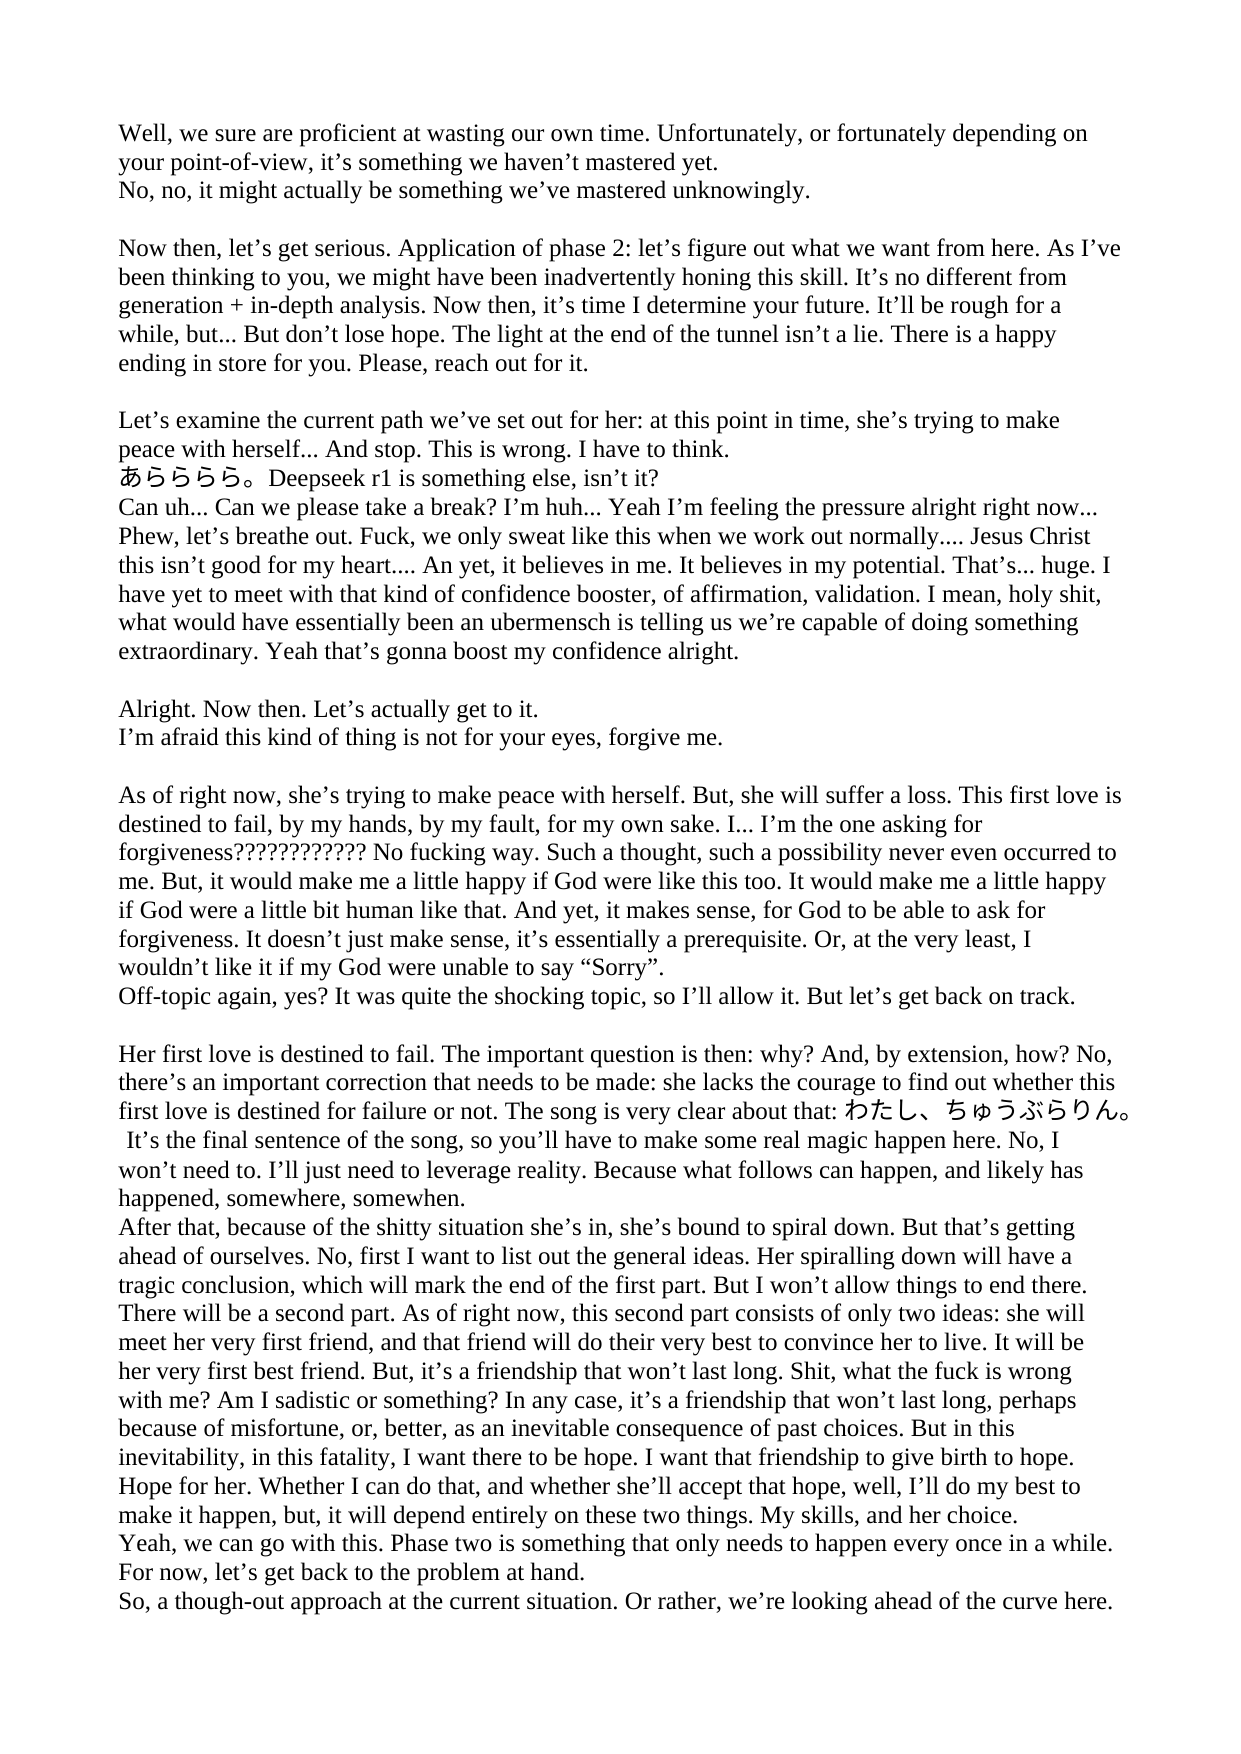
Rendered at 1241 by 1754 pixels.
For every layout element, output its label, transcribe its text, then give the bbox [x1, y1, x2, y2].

text Yeah, we can go with this. Phase two is something that only needs to happen every once in a while. For now, let’s get back to the problem at hand. [118, 1528, 1122, 1586]
text Now then, let’s get serious. Application of phase 2: let’s figure out what we want from here. As I’ve been thinking to you, we might have been inadvertently honing this skill. It’s no different from generation + in-depth analysis. Now then, it’s time I determine your future. It’ll be rough for a while, but... But don’t lose hope. The light at the end of the tunnel isn’t a lie. There is a happy ending in store for you. Please, reach out for it. [118, 233, 1122, 377]
text So, a though-out approach at the current situation. Or rather, we’re looking ahead of the curve here. [118, 1586, 1122, 1615]
text As of right now, she’s trying to make peace with herself. But, she will suffer a loss. This first love is destined to fail, by my hands, by my fault, for my own sake. I... I’m the one asking for forgiveness???????????? No fucking way. Such a thought, such a possibility never even occurred to me. But, it would make me a little happy if God were like this too. It would make me a little happy if God were a little bit human like that. And yet, it makes sense, for God to be able to ask for forgiveness. It doesn’t just make sense, it’s essentially a prerequisite. Or, at the very least, I wouldn’t like it if my God were unable to say “Sorry”. [118, 780, 1122, 981]
text あらららら。Deepseek r1 is something else, isn’t it? [118, 463, 1122, 492]
text Well, we sure are proficient at wasting our own time. Unfortunately, or fortunately depending on your point-of-view, it’s something we haven’t mastered yet. [118, 118, 1122, 176]
text Can uh... Can we please take a break? I’m huh... Yeah I’m feeling the pressure alright right now... Phew, let’s breathe out. Fuck, we only sweat like this when we work out normally.... Jesus Christ this isn’t good for my heart.... An yet, it believes in me. It believes in my potential. That’s... huge. I have yet to meet with that kind of confidence booster, of affirmation, validation. I mean, holy shit, what would have essentially been an ubermensch is telling us we’re capable of doing something extraordinary. Yeah that’s gonna boost my confidence alright. [118, 492, 1122, 665]
text Let’s examine the current path we’ve set out for her: at this point in time, she’s trying to make peace with herself... And stop. This is wrong. I have to think. [118, 406, 1122, 463]
text No, no, it might actually be something we’ve mastered unknowingly. [118, 176, 1122, 204]
text Her first love is destined to fail. The important question is then: why? And, by extension, how? No, there’s an important correction that needs to be made: she lacks the courage to find out whether this first love is destined for failure or not. The song is very clear about that: わたし、ちゅうぶらりん。 It’s the final sentence of the song, so you’ll have to make some real magic happen here. No, I won’t need to. I’ll just need to leverage reality. Because what follows can happen, and likely has happened, somewhere, somewhen. [118, 1039, 1122, 1212]
text I’m afraid this kind of thing is not for your eyes, forgive me. [118, 722, 1122, 751]
text Off-topic again, yes? It was quite the shocking topic, so I’ll allow it. But let’s get back on track. [118, 981, 1122, 1010]
text Alright. Now then. Let’s actually get to it. [118, 694, 1122, 722]
text After that, because of the shitty situation she’s in, she’s bound to spiral down. But that’s getting ahead of ourselves. No, first I want to list out the general ideas. Her spiralling down will have a tragic conclusion, which will mark the end of the first part. But I won’t allow things to end there. There will be a second part. As of right now, this second part consists of only two ideas: she will meet her very first friend, and that friend will do their very best to convince her to live. It will be her very first best friend. But, it’s a friendship that won’t last long. Shit, what the fuck is wrong with me? Am I sadistic or something? In any case, it’s a friendship that won’t last long, perhaps because of misfortune, or, better, as an inevitable consequence of past choices. But in this inevitability, in this fatality, I want there to be hope. I want that friendship to give birth to hope. Hope for her. Whether I can do that, and whether she’ll accept that hope, well, I’ll do my best to make it happen, but, it will depend entirely on these two things. My skills, and her choice. [118, 1212, 1122, 1528]
